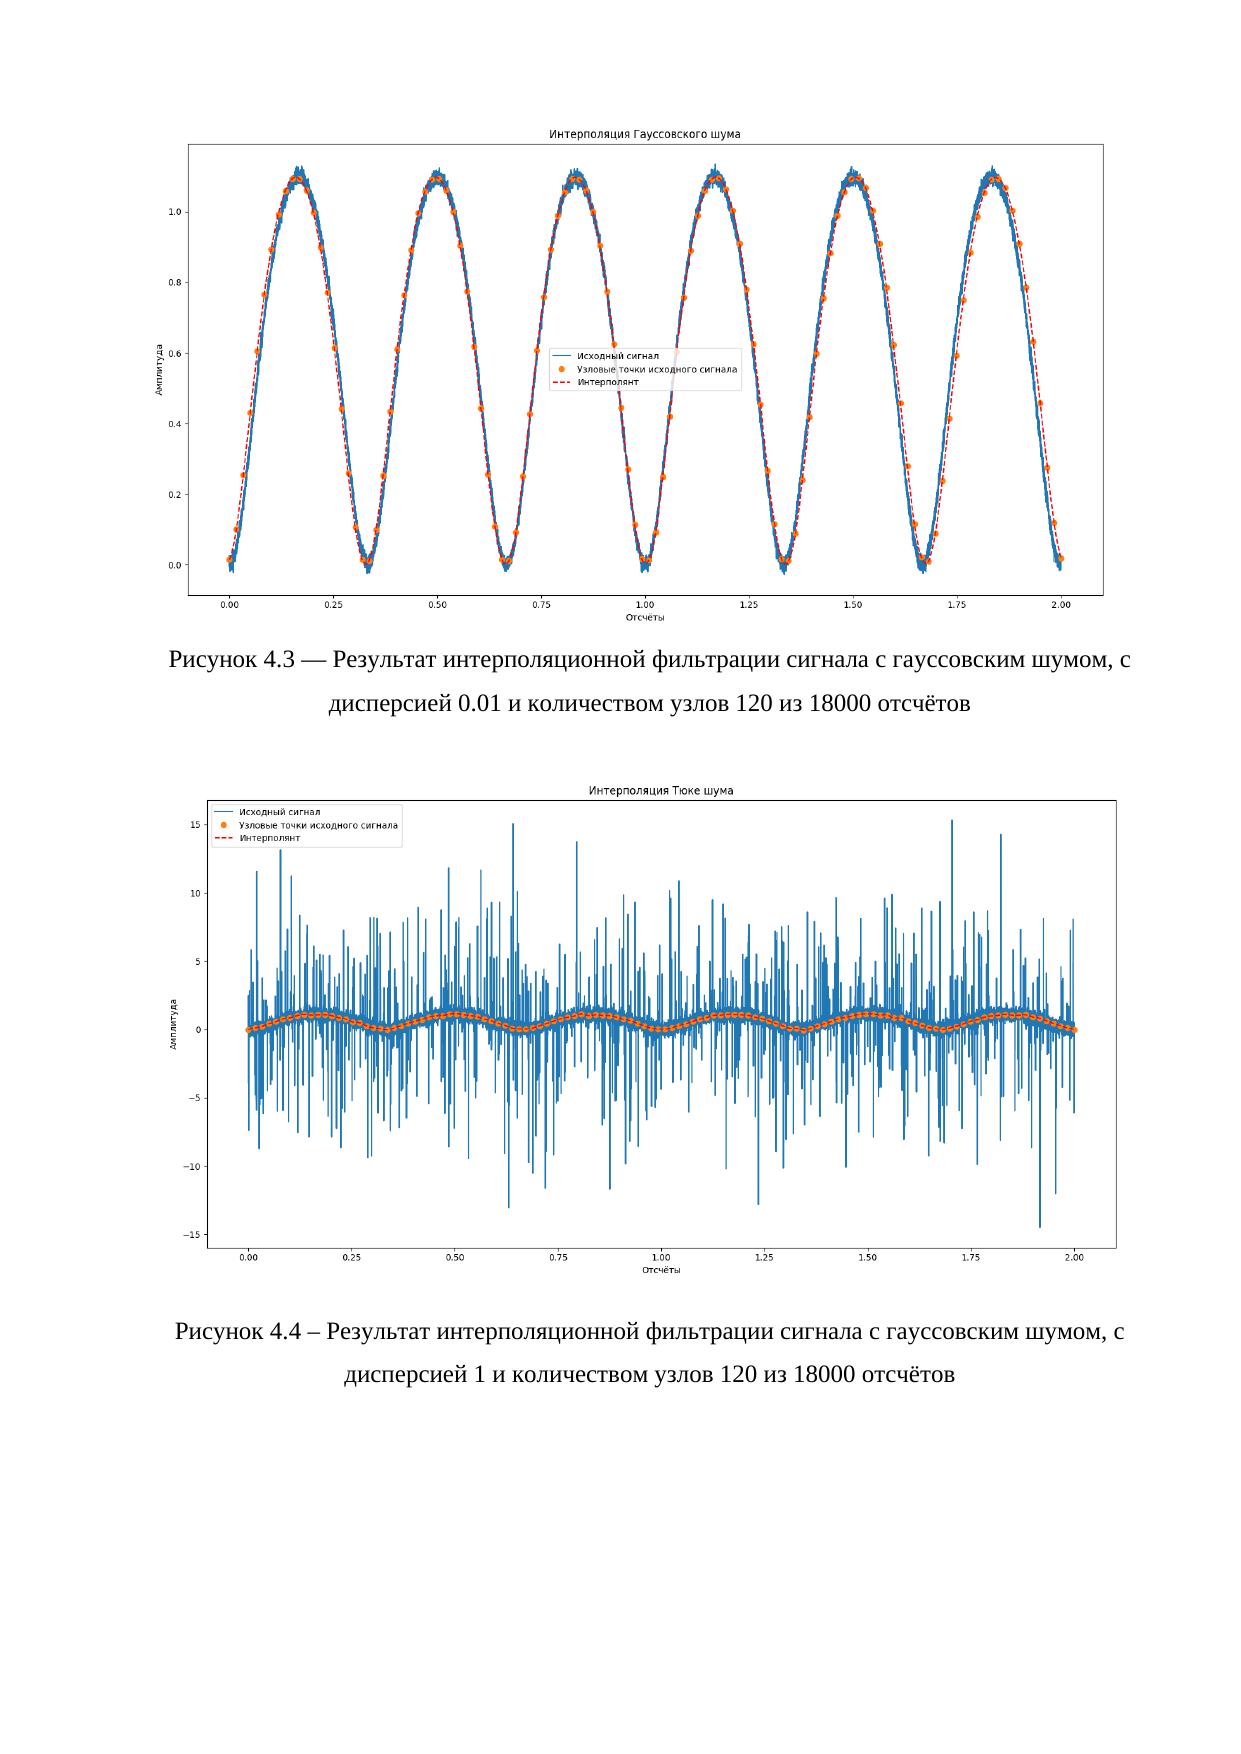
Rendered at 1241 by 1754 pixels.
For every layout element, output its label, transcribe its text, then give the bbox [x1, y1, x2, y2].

picture [147, 760, 1152, 1288]
text [148, 118, 1152, 126]
text Рисунок 4.3 — Результат интерполяционной фильтрации сигнала с гауссовским шумом, с дисперсией 0.01 и количеством узлов 120 из 18000 отсчётов [148, 631, 1152, 716]
text Рисунок 4.4 – Результат интерполяционной фильтрации сигнала с гауссовским шумом, с дисперсией 1 и количеством узлов 120 из 18000 отсчётов [148, 1288, 1152, 1388]
picture [147, 126, 1152, 631]
